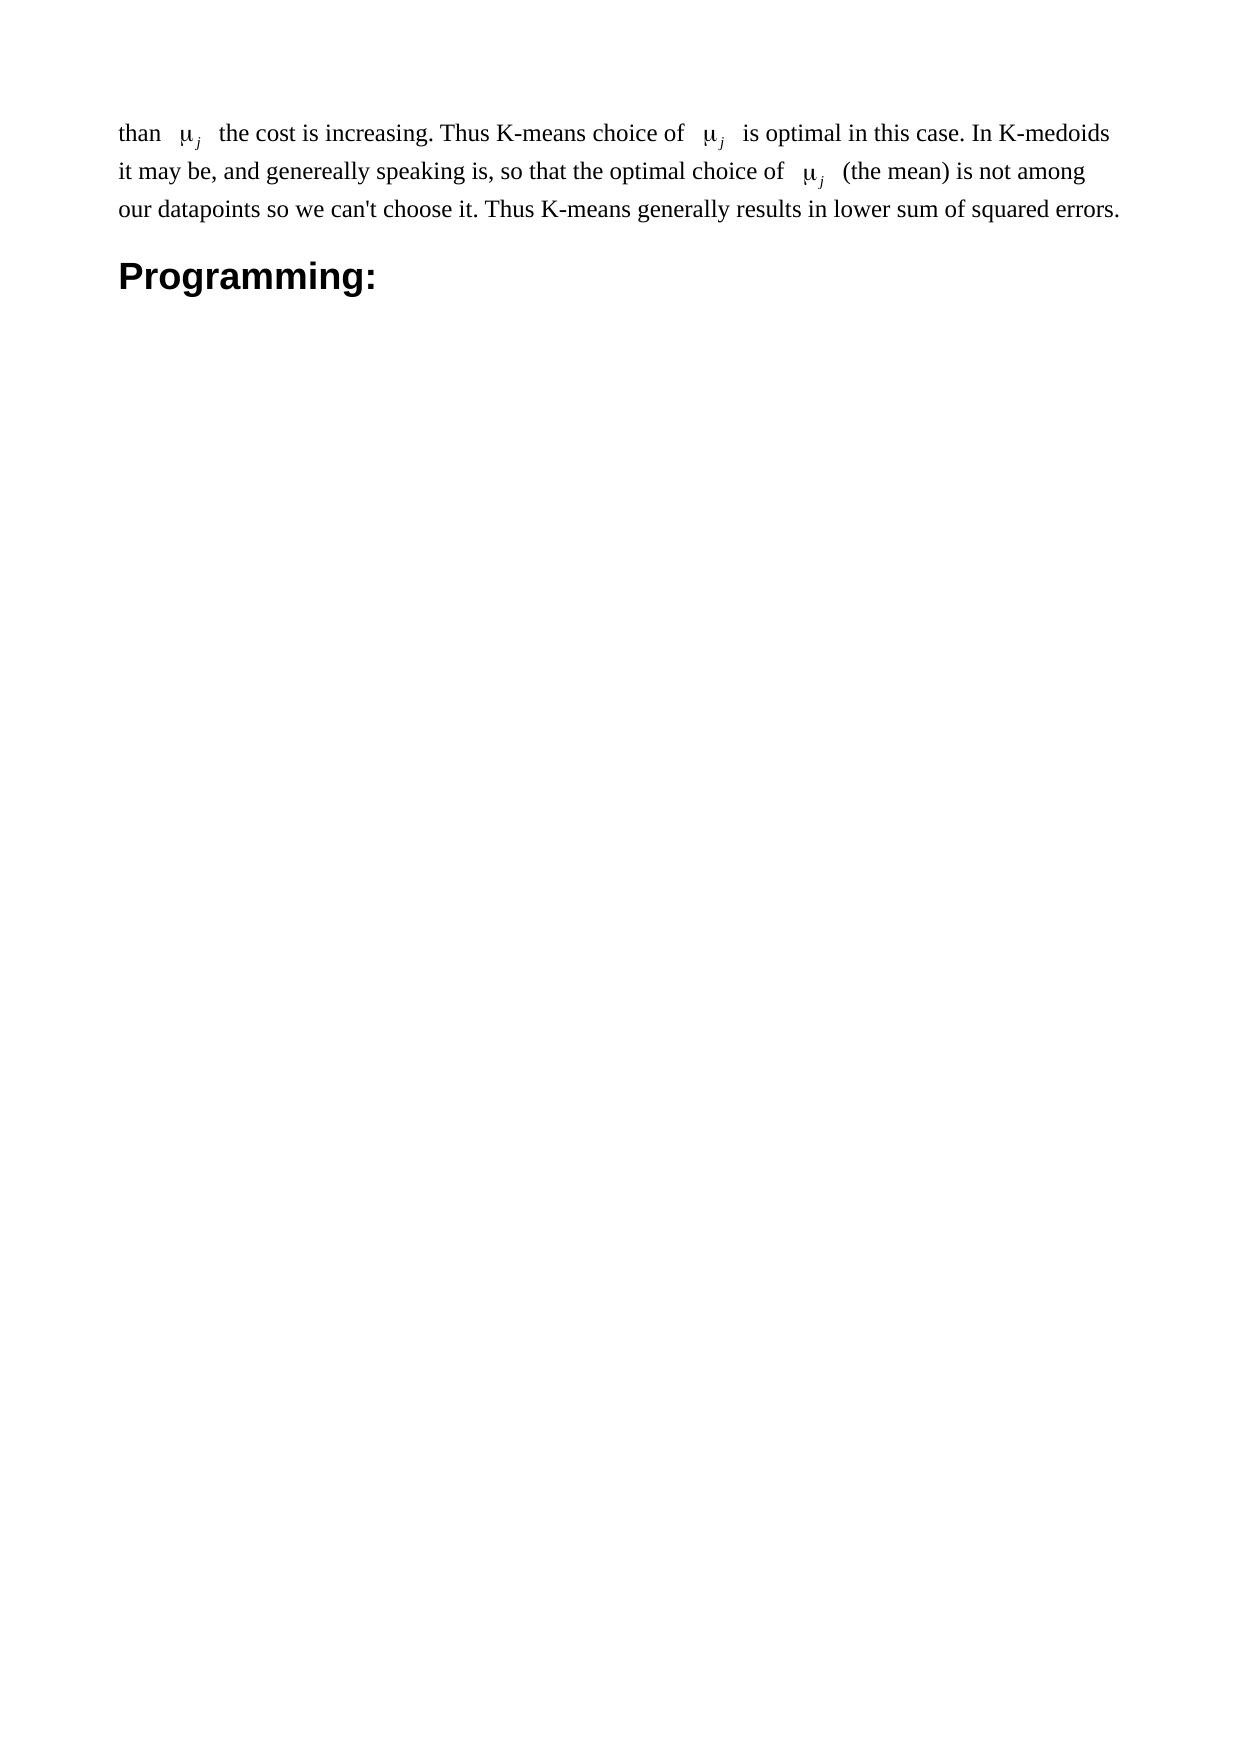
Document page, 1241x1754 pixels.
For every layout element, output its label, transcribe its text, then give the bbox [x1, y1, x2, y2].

subtitle Programming: [118, 254, 1122, 298]
text So we can see that in K-means we chooseso that for smaller values thanand thus the cost is decreasing, and for values larger thanthe cost is increasing. Thus K-means choice ofis optimal in this case. In K-medoids it may be, and genereally speaking is, so that the optimal choice of(the mean) is not among our datapoints so we can't choose it. Thus K-means generally results in lower sum of squared errors. [118, 118, 1122, 223]
